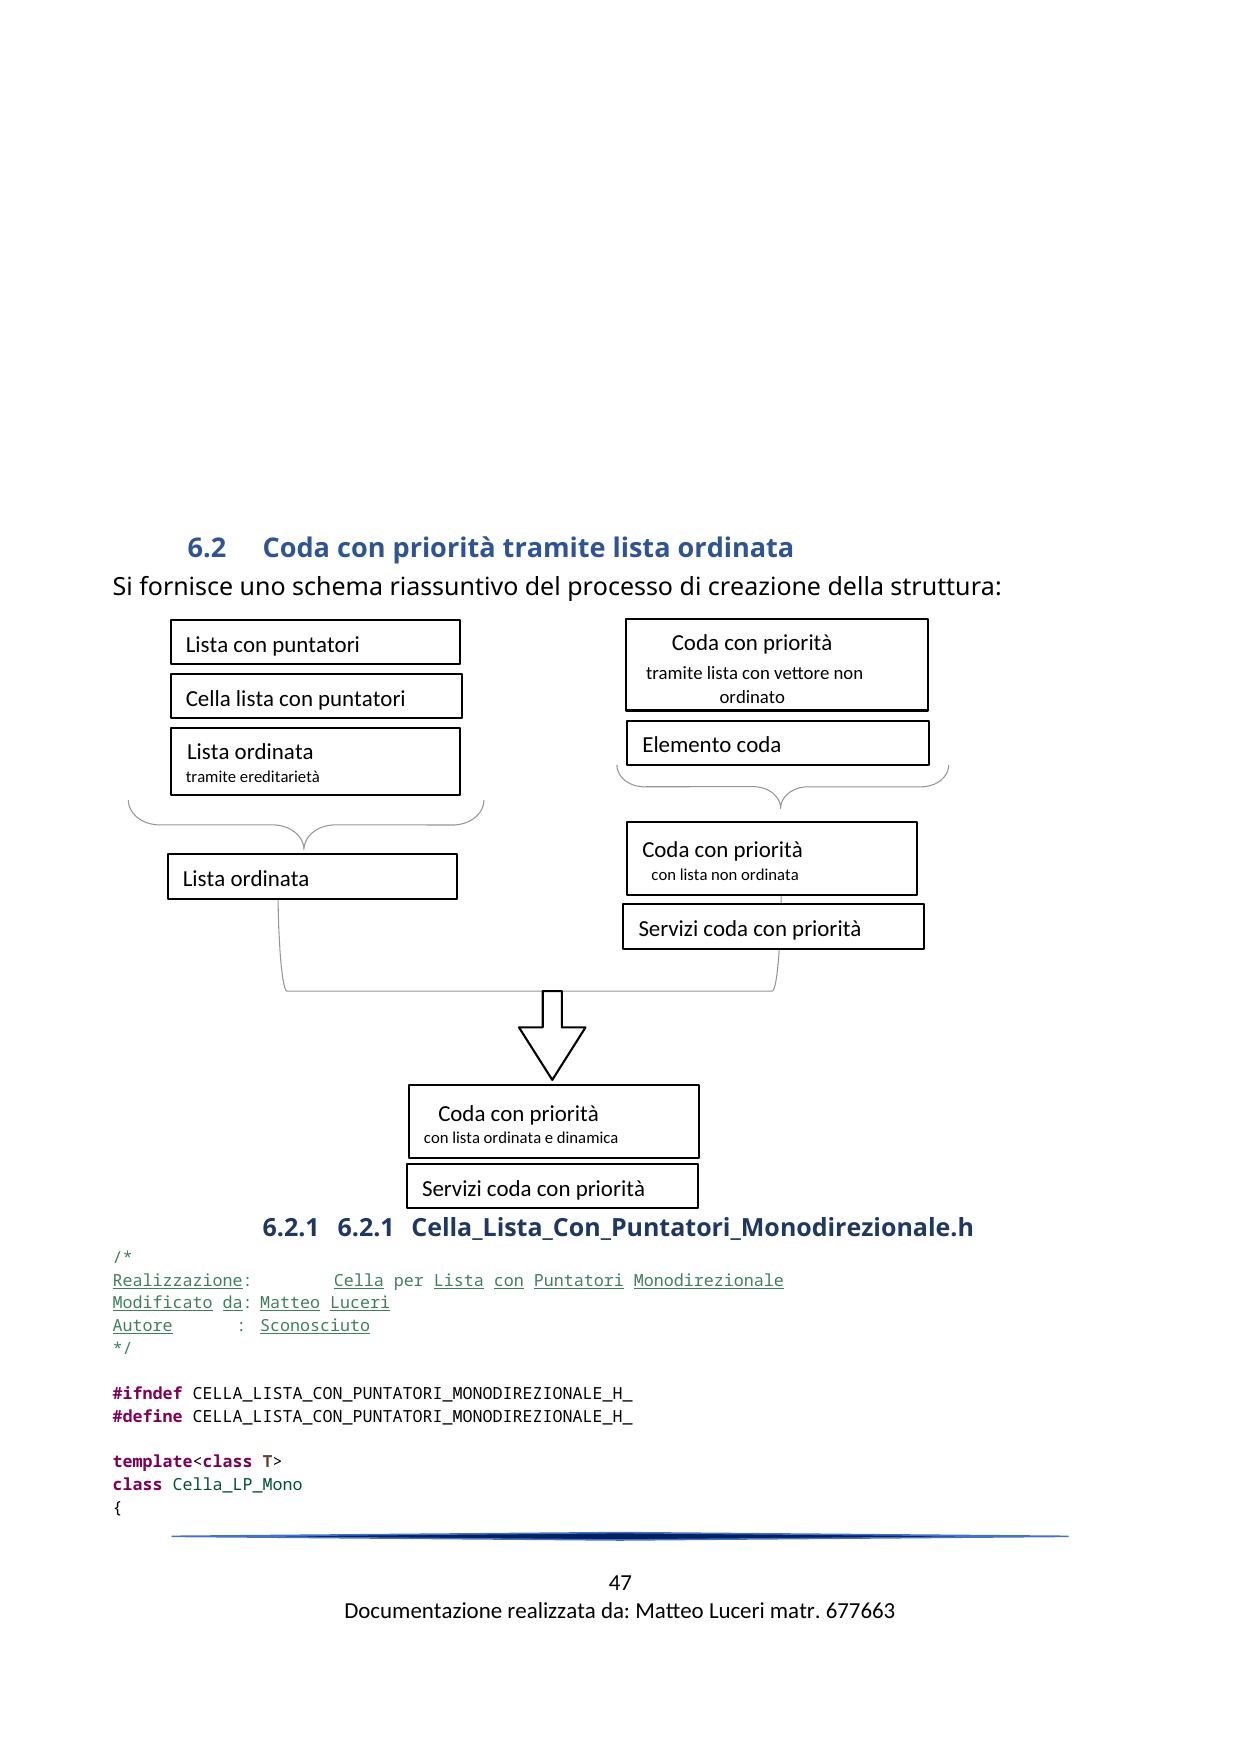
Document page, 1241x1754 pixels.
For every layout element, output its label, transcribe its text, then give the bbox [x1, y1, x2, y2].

list Coda con priorità tramite lista ordinata [187, 529, 1128, 566]
text #ifndef CELLA_LISTA_CON_PUNTATORI_MONODIREZIONALE_H_ [112, 1382, 1128, 1405]
text Modificato da: Matteo Luceri [112, 1291, 1128, 1314]
text /* [112, 1246, 1128, 1268]
text template<class T> [112, 1450, 1128, 1473]
text #define CELLA_LISTA_CON_PUNTATORI_MONODIREZIONALE_H_ [112, 1405, 1128, 1427]
list Cella_Lista_Con_Puntatori_Monodirezionale.h [262, 718, 1128, 1243]
text Autore : Sconosciuto [112, 1314, 1128, 1337]
text */ [112, 1337, 1128, 1359]
text Realizzazione: Cella per Lista con Puntatori Monodirezionale [112, 1268, 1128, 1291]
text Si fornisce uno schema riassuntivo del processo di creazione della struttura: [112, 568, 1128, 602]
text { [112, 1496, 1128, 1518]
text class Cella_LP_Mono [112, 1473, 1128, 1496]
